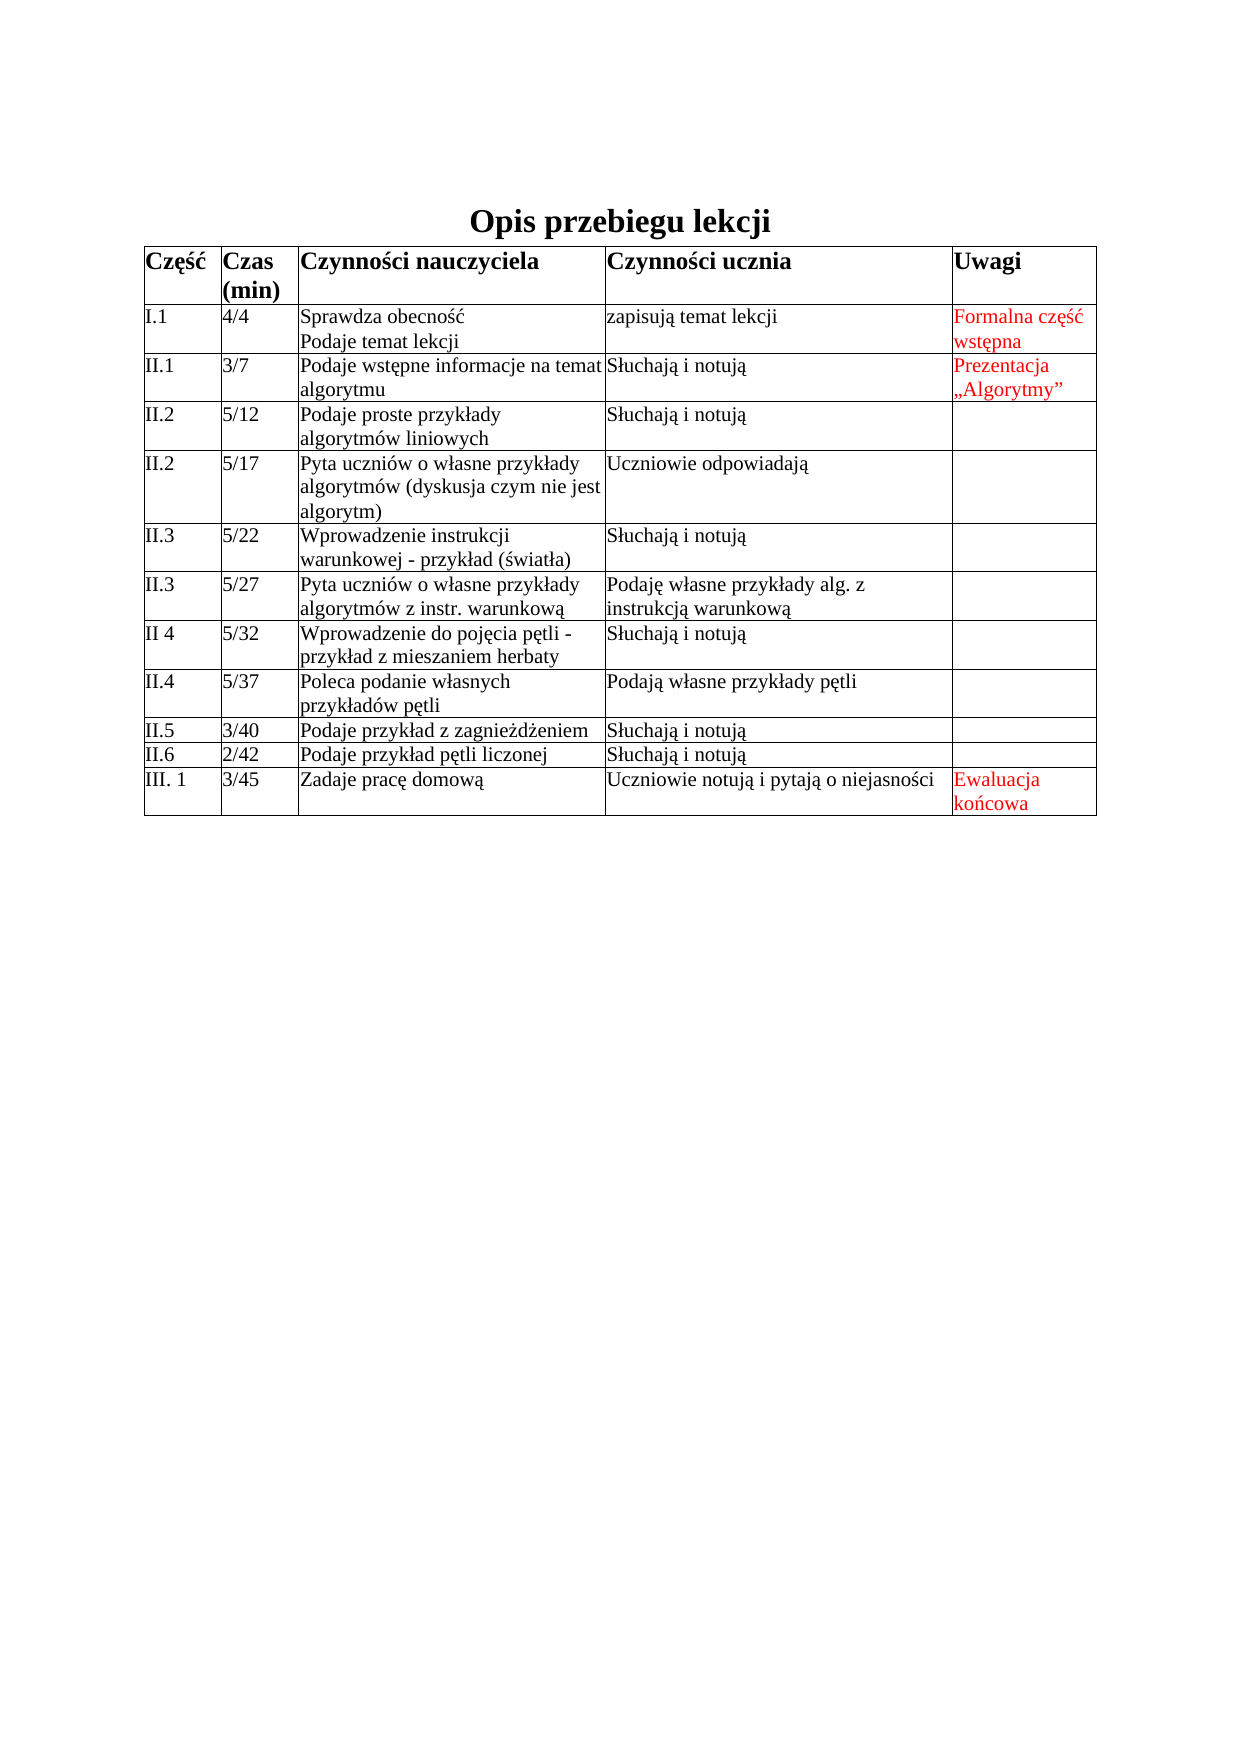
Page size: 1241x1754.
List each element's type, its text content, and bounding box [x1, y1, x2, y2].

table_cell Słuchają i notują [606, 354, 952, 401]
table_cell Prezentacja „Algorytmy” [953, 354, 1096, 401]
table_cell Podaje przykład z zagnieżdżeniem [299, 718, 605, 742]
table_cell 5/32 [222, 621, 298, 668]
table_cell Poleca podanie własnych przykładów pętli [299, 670, 605, 717]
table_cell I.1 [145, 305, 221, 353]
table_cell II 4 [145, 621, 221, 668]
table_cell Słuchają i notują [606, 402, 952, 450]
table_cell Wprowadzenie do pojęcia pętli - przykład z mieszaniem herbaty [299, 621, 605, 668]
table_cell Uczniowie notują i pytają o niejasności [606, 768, 952, 815]
table_cell 5/27 [222, 572, 298, 620]
table_cell Uczniowie odpowiadają [606, 451, 952, 523]
table_cell [953, 621, 1096, 668]
table_header Czynności ucznia [606, 247, 952, 304]
table_cell II.3 [145, 524, 221, 571]
table_cell Ewaluacja końcowa [953, 768, 1096, 815]
table_cell II.4 [145, 670, 221, 717]
table_cell [953, 670, 1096, 717]
table_cell Zadaje pracę domową [299, 768, 605, 815]
table_cell [953, 572, 1096, 620]
table_cell Wprowadzenie instrukcji warunkowej - przykład (światła) [299, 524, 605, 571]
table_cell Słuchają i notują [606, 718, 952, 742]
table_cell 5/17 [222, 451, 298, 523]
table_header Uwagi [953, 247, 1096, 304]
table_cell Podaje wstępne informacje na temat algorytmu [299, 354, 605, 401]
subtitle Opis przebiegu lekcji [150, 201, 1090, 240]
table_cell II.5 [145, 718, 221, 742]
table_cell [953, 743, 1096, 766]
table_cell Podaję własne przykłady alg. z instrukcją warunkową [606, 572, 952, 620]
table_header Czynności nauczyciela [299, 247, 605, 304]
table_cell 3/7 [222, 354, 298, 401]
table_cell zapisują temat lekcji [606, 305, 952, 353]
table_cell II.6 [145, 743, 221, 766]
table_header Czas (min) [222, 247, 298, 304]
table_cell II.1 [145, 354, 221, 401]
table_cell Sprawdza obecność Podaje temat lekcji [299, 305, 605, 353]
table_cell Formalna część wstępna [953, 305, 1096, 353]
table_header Część [145, 247, 221, 304]
table_cell Pyta uczniów o własne przykłady algorytmów z instr. warunkową [299, 572, 605, 620]
table_cell Podaje proste przykłady algorytmów liniowych [299, 402, 605, 450]
table_cell 5/12 [222, 402, 298, 450]
table_cell [953, 402, 1096, 450]
table_cell [953, 451, 1096, 523]
table_cell Pyta uczniów o własne przykłady algorytmów (dyskusja czym nie jest algorytm) [299, 451, 605, 523]
table_cell 5/22 [222, 524, 298, 571]
table_cell 5/37 [222, 670, 298, 717]
table_cell Podają własne przykłady pętli [606, 670, 952, 717]
table_cell [953, 524, 1096, 571]
table_cell 3/45 [222, 768, 298, 815]
table_cell 4/4 [222, 305, 298, 353]
table_cell 3/40 [222, 718, 298, 742]
table_cell II.2 [145, 402, 221, 450]
table_cell Podaje przykład pętli liczonej [299, 743, 605, 766]
table_cell II.2 [145, 451, 221, 523]
table_cell Słuchają i notują [606, 743, 952, 766]
table_cell II.3 [145, 572, 221, 620]
table_cell Słuchają i notują [606, 621, 952, 668]
table_cell III. 1 [145, 768, 221, 815]
table_cell 2/42 [222, 743, 298, 766]
table_cell Słuchają i notują [606, 524, 952, 571]
table_cell [953, 718, 1096, 742]
